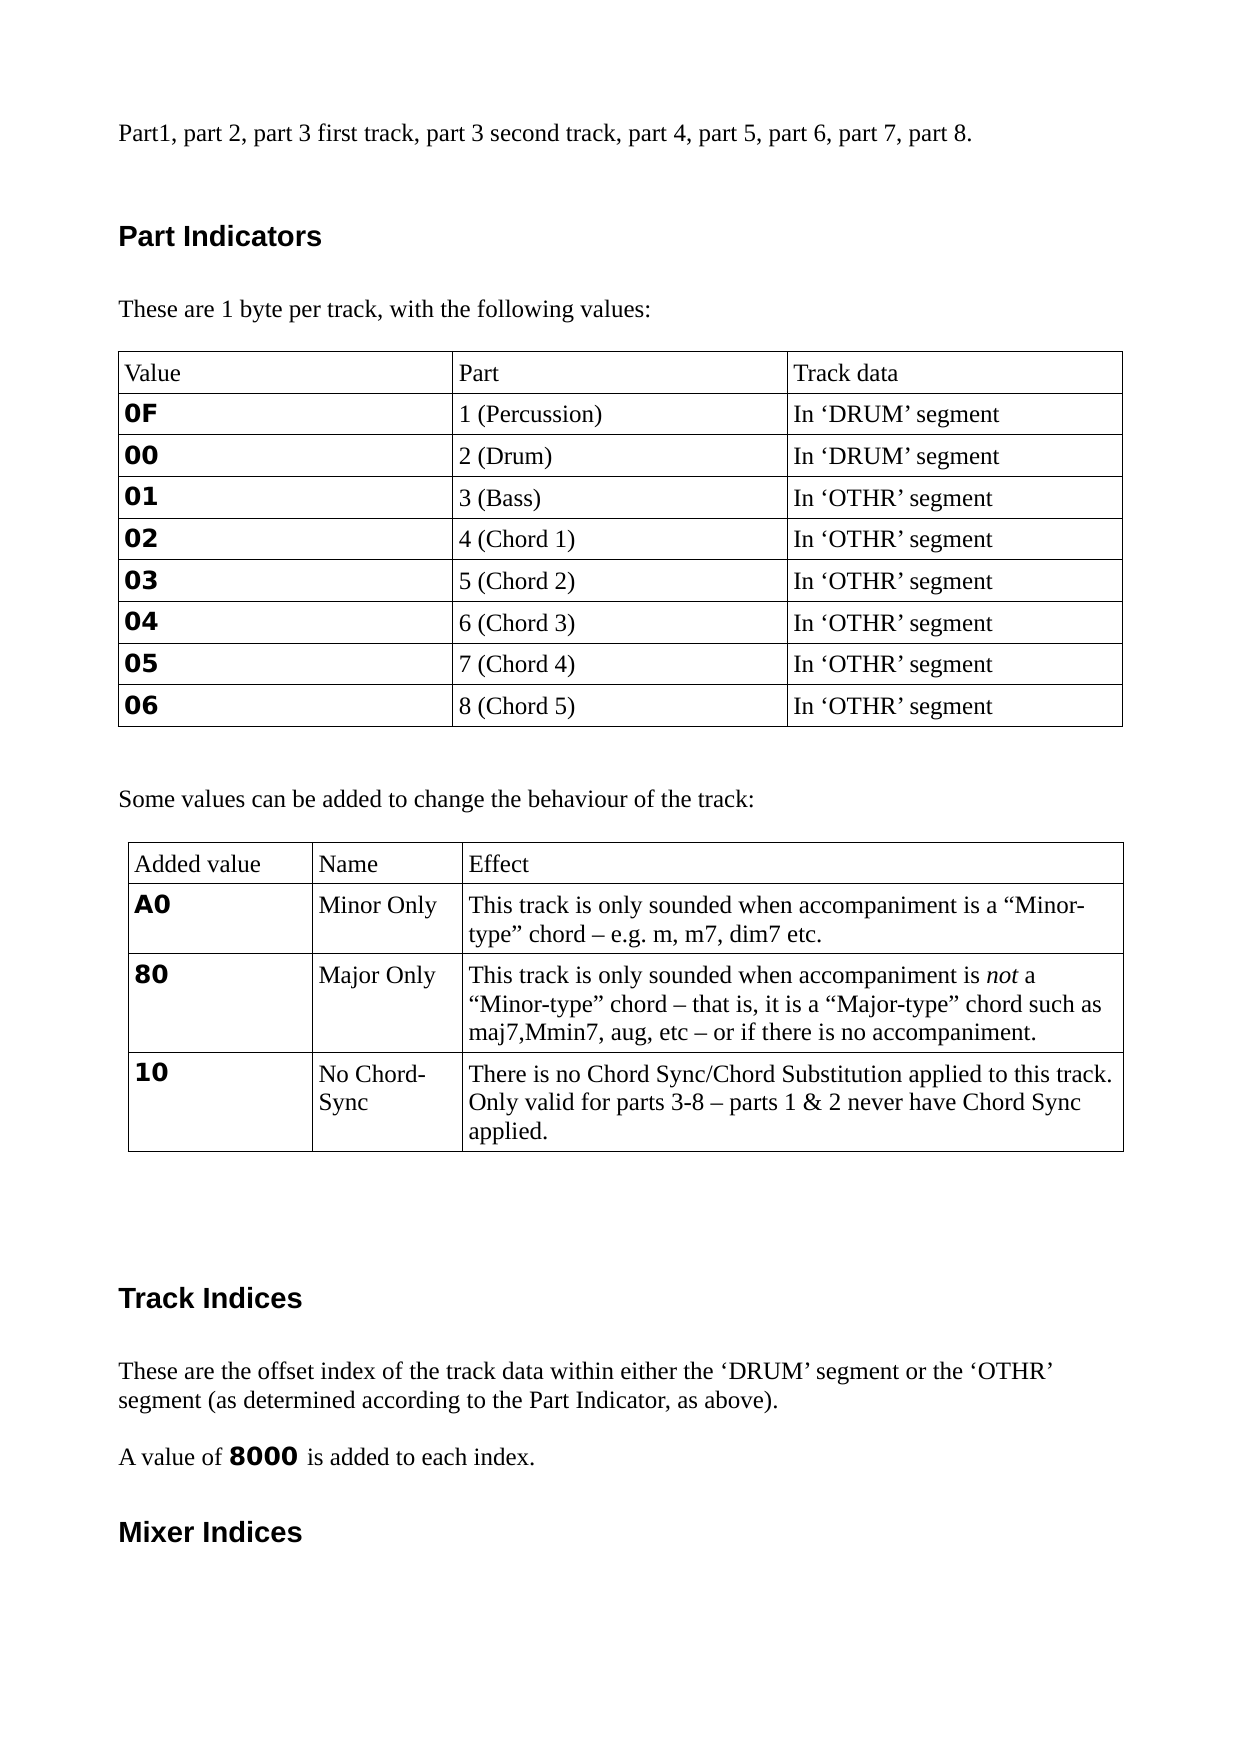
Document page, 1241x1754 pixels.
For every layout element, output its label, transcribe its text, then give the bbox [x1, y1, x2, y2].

table_cell 7 (Chord 4) [453, 644, 787, 684]
table_cell Major Only [313, 954, 462, 1052]
text Part1, part 2, part 3 first track, part 3 second track, part 4, part 5, part 6, part 7, part 8. [118, 118, 1122, 147]
table_cell 8 (Chord 5) [453, 685, 787, 726]
table_cell In ‘OTHR’ segment [788, 477, 1122, 517]
table_header Name [313, 843, 462, 883]
subtitle Track Indices [118, 1281, 1122, 1315]
table_cell No Chord-Sync [313, 1053, 462, 1151]
text These are 1 byte per track, with the following values: [118, 294, 1122, 322]
table_cell Minor Only [313, 884, 462, 953]
table_cell 03 [119, 560, 452, 601]
subtitle Part Indicators [118, 219, 1122, 252]
table_header Effect [463, 843, 1123, 883]
table_cell 05 [119, 644, 452, 684]
table_cell 2 (Drum) [453, 435, 787, 476]
table_cell 3 (Bass) [453, 477, 787, 517]
table_cell 5 (Chord 2) [453, 560, 787, 601]
table_cell 01 [119, 477, 452, 517]
table_cell There is no Chord Sync/Chord Substitution applied to this track. Only valid for parts 3-8 – parts 1 & 2 never have Chord Sync applied. [463, 1053, 1123, 1151]
table_cell 06 [119, 685, 452, 726]
table_cell In ‘OTHR’ segment [788, 644, 1122, 684]
table_header Value [119, 352, 452, 392]
table_header Track data [788, 352, 1122, 392]
table_cell In ‘OTHR’ segment [788, 519, 1122, 559]
text A value of 8000 is added to each index. [118, 1442, 1122, 1472]
table_header Added value [129, 843, 312, 883]
table_cell In ‘OTHR’ segment [788, 685, 1122, 726]
subtitle Mixer Indices [118, 1515, 1122, 1548]
table_cell 04 [119, 602, 452, 642]
table_cell 4 (Chord 1) [453, 519, 787, 559]
table_cell 00 [119, 435, 452, 476]
table_cell 6 (Chord 3) [453, 602, 787, 642]
text These are the offset index of the track data within either the ‘DRUM’ segment or the ‘OTHR’ segment (as determined according to the Part Indicator, as above). [118, 1356, 1122, 1413]
table_cell 80 [129, 954, 312, 1052]
table_cell 1 (Percussion) [453, 394, 787, 434]
table_cell 0F [119, 394, 452, 434]
text Some values can be added to change the behaviour of the track: [118, 784, 1122, 813]
table_cell In ‘DRUM’ segment [788, 435, 1122, 476]
table_cell In ‘DRUM’ segment [788, 394, 1122, 434]
table_cell In ‘OTHR’ segment [788, 560, 1122, 601]
table_cell 10 [129, 1053, 312, 1151]
table_header Part [453, 352, 787, 392]
table_cell A0 [129, 884, 312, 953]
table_cell This track is only sounded when accompaniment is not a “Minor-type” chord – that is, it is a “Major-type” chord such as maj7,Mmin7, aug, etc – or if there is no accompaniment. [463, 954, 1123, 1052]
table_cell In ‘OTHR’ segment [788, 602, 1122, 642]
table_cell 02 [119, 519, 452, 559]
table_cell This track is only sounded when accompaniment is a “Minor-type” chord – e.g. m, m7, dim7 etc. [463, 884, 1123, 953]
